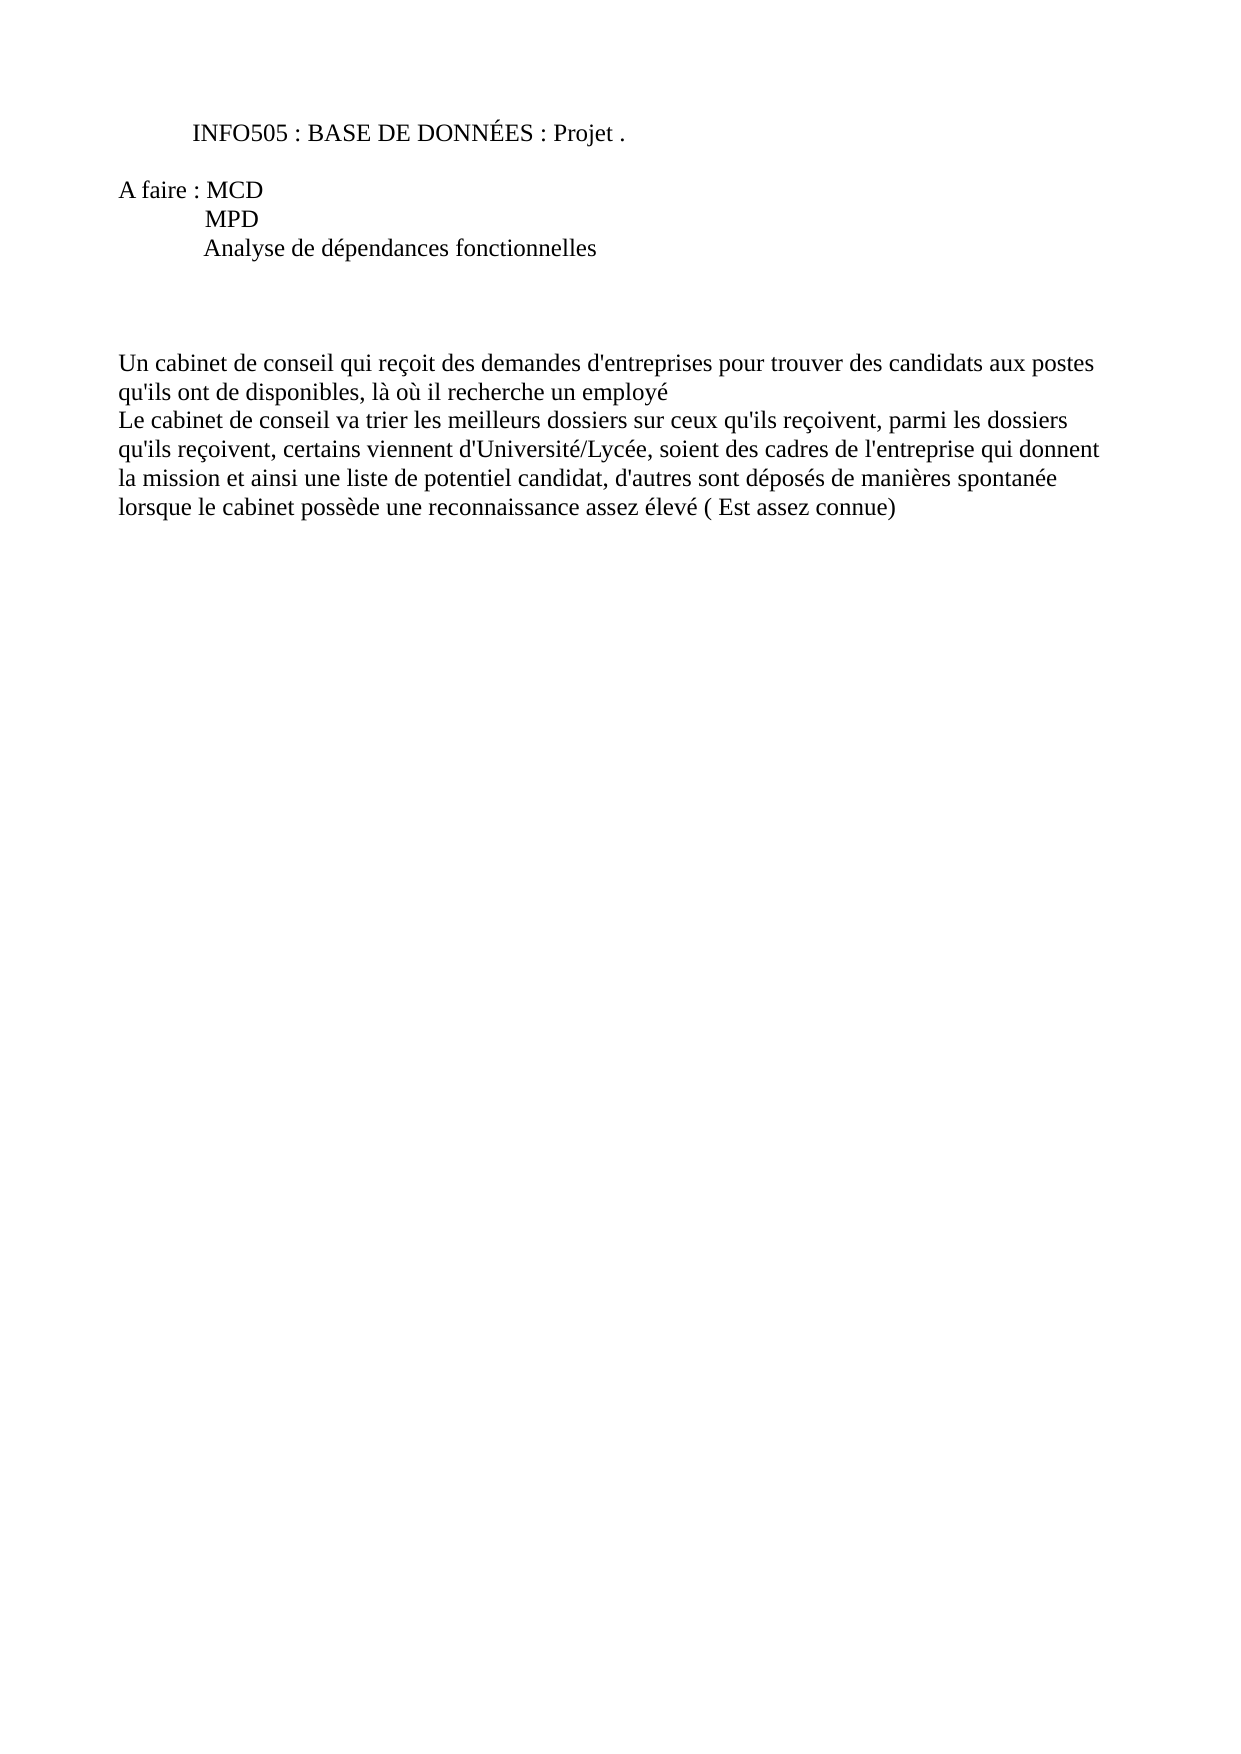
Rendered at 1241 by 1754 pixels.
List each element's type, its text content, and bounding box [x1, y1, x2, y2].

text MPD [118, 204, 1122, 233]
text INFO505 : BASE DE DONNÉES : Projet . [118, 118, 1122, 147]
text A faire : MCD [118, 176, 1122, 204]
text Analyse de dépendances fonctionnelles [118, 233, 1122, 262]
text Un cabinet de conseil qui reçoit des demandes d'entreprises pour trouver des candidats aux postes qu'ils ont de disponibles, là où il recherche un employé [118, 348, 1122, 406]
text Le cabinet de conseil va trier les meilleurs dossiers sur ceux qu'ils reçoivent, parmi les dossiers qu'ils reçoivent, certains viennent d'Université/Lycée, soient des cadres de l'entreprise qui donnent la mission et ainsi une liste de potentiel candidat, d'autres sont déposés de manières spontanée lorsque le cabinet possède une reconnaissance assez élevé ( Est assez connue) [118, 406, 1122, 521]
